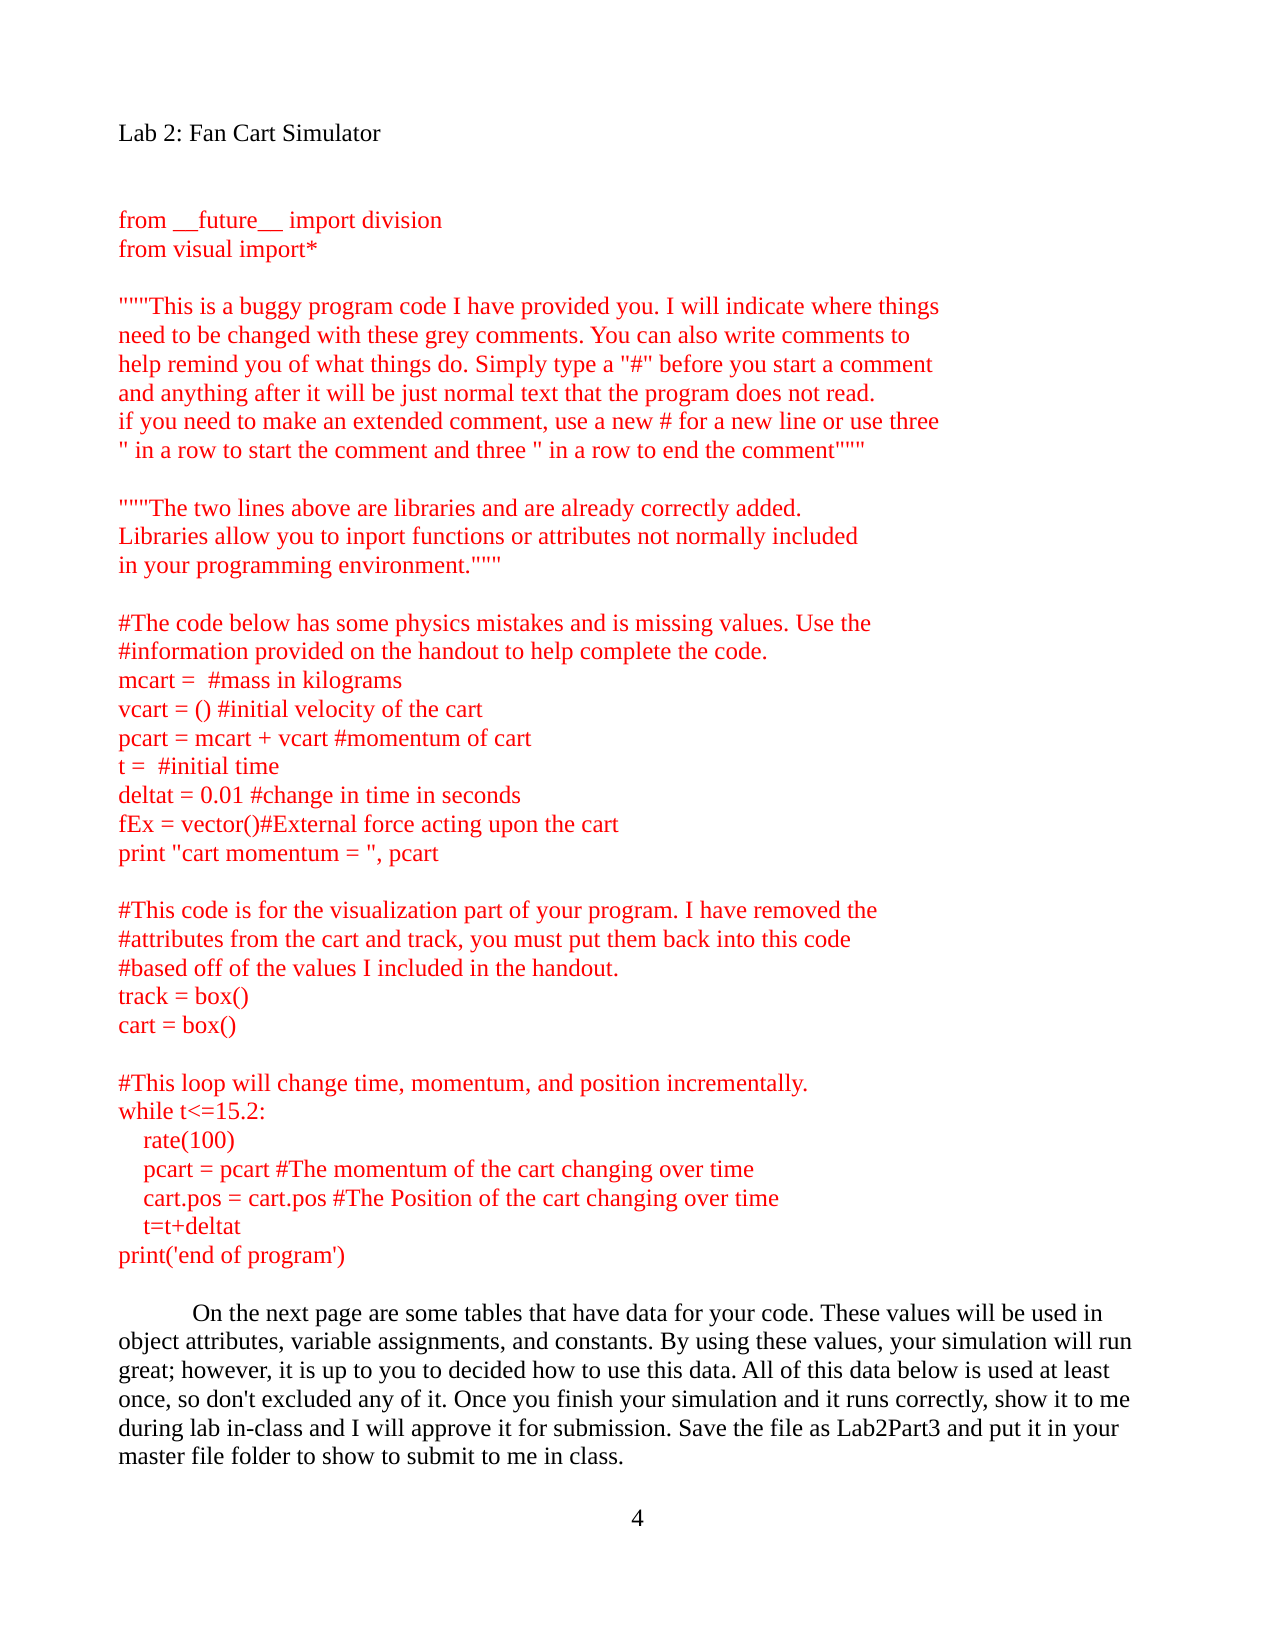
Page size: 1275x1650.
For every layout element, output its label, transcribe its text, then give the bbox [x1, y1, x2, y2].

text fEx = vector()#External force acting upon the cart [118, 809, 1157, 838]
text vcart = () #initial velocity of the cart [118, 694, 1157, 723]
text Libraries allow you to inport functions or attributes not normally included [118, 521, 1157, 550]
text while t<=15.2: [118, 1096, 1157, 1125]
text #attributes from the cart and track, you must put them back into this code [118, 924, 1157, 953]
text """The two lines above are libraries and are already correctly added. [118, 493, 1157, 521]
text #This code is for the visualization part of your program. I have removed the [118, 895, 1157, 924]
text track = box() [118, 981, 1157, 1010]
text from visual import* [118, 234, 1157, 263]
text t=t+deltat [118, 1211, 1157, 1240]
text #The code below has some physics mistakes and is missing values. Use the [118, 608, 1157, 636]
text print('end of program') [118, 1240, 1157, 1269]
text from __future__ import division [118, 205, 1157, 234]
text and anything after it will be just normal text that the program does not read. [118, 378, 1157, 406]
text #This loop will change time, momentum, and position incrementally. [118, 1068, 1157, 1096]
text mcart = #mass in kilograms [118, 665, 1157, 694]
text pcart = pcart #The momentum of the cart changing over time [118, 1154, 1157, 1183]
text t = #initial time [118, 751, 1157, 780]
text #information provided on the handout to help complete the code. [118, 636, 1157, 665]
text if you need to make an extended comment, use a new # for a new line or use three [118, 406, 1157, 435]
text deltat = 0.01 #change in time in seconds [118, 780, 1157, 809]
text help remind you of what things do. Simply type a "#" before you start a comment [118, 349, 1157, 378]
text rate(100) [118, 1125, 1157, 1154]
text need to be changed with these grey comments. You can also write comments to [118, 320, 1157, 349]
text print "cart momentum = ", pcart [118, 838, 1157, 866]
text cart.pos = cart.pos #The Position of the cart changing over time [118, 1183, 1157, 1211]
text #based off of the values I included in the handout. [118, 953, 1157, 981]
text pcart = mcart + vcart #momentum of cart [118, 723, 1157, 751]
text cart = box() [118, 1010, 1157, 1039]
text """This is a buggy program code I have provided you. I will indicate where things [118, 291, 1157, 320]
text in your programming environment.""" [118, 550, 1157, 579]
text " in a row to start the comment and three " in a row to end the comment""" [118, 435, 1157, 464]
text On the next page are some tables that have data for your code. These values will be used in object attributes, variable assignments, and constants. By using these values, your simulation will run great; however, it is up to you to decided how to use this data. All of this data below is used at least once, so don't excluded any of it. Once you finish your simulation and it runs correctly, show it to me during lab in-class and I will approve it for submission. Save the file as Lab2Part3 and put it in your master file folder to show to submit to me in class. [118, 1298, 1157, 1470]
